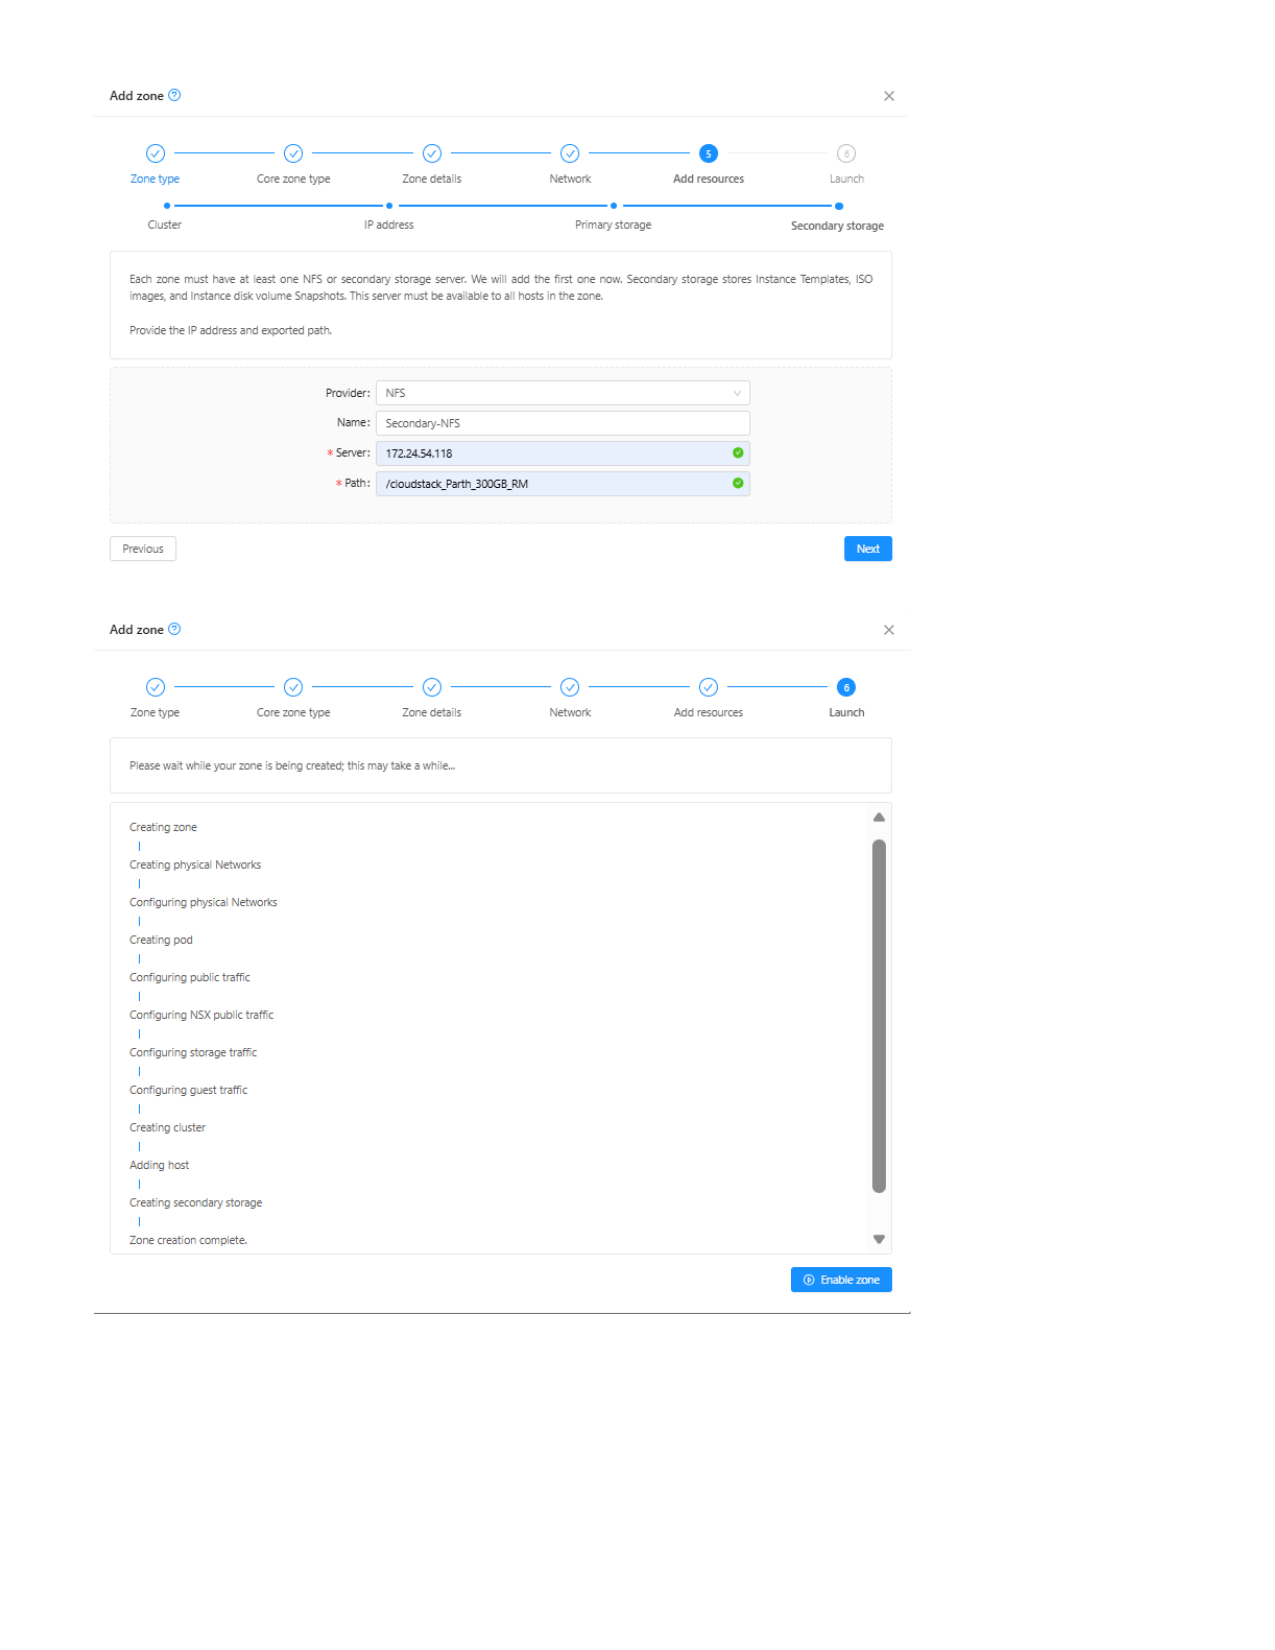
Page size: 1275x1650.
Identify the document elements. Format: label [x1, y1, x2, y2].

picture [93, 75, 907, 580]
picture [93, 609, 911, 1314]
